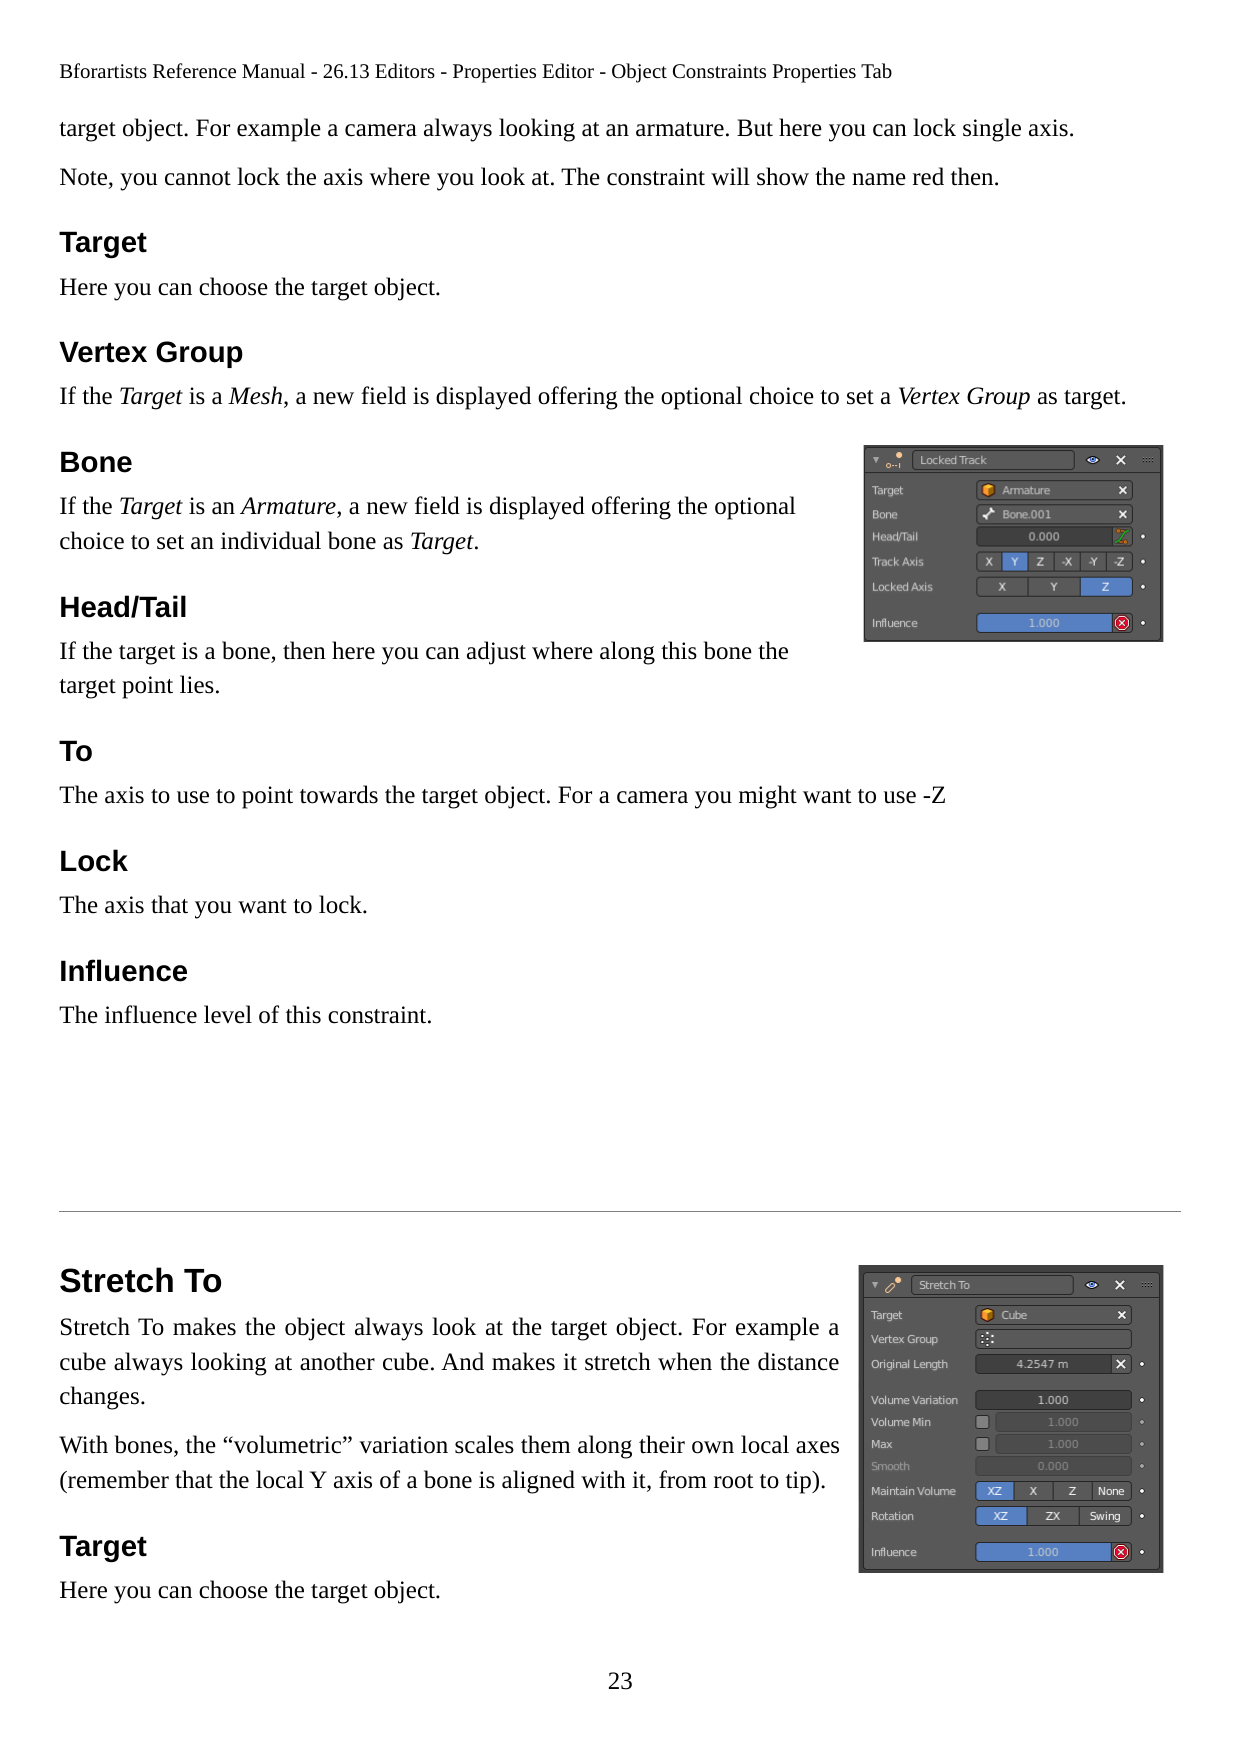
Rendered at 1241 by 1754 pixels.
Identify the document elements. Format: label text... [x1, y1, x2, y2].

subtitle To [59, 734, 1181, 768]
subtitle [1164, 589, 1181, 623]
text If the Target is an Armature, a new field is displayed offering the optional choice to set an individual bone as Target. [59, 491, 863, 554]
text The axis to use to point towards the target object. For a camera you might want to use -Z [59, 780, 1181, 809]
text Note, you cannot lock the axis where you look at. The constraint will show the name red then. [59, 162, 1181, 190]
text Stretch To makes the object always look at the target object. For example a cube always looking at another cube. And makes it stretch when the distance changes. [59, 1312, 858, 1410]
subtitle Target [59, 1528, 858, 1562]
subtitle Target [59, 225, 1181, 259]
picture [858, 1265, 1164, 1573]
text If the Target is a Mesh, a new field is displayed offering the optional choice to set a Vertex Group as target. [59, 381, 1181, 410]
subtitle Bone [59, 445, 863, 479]
subtitle Influence [59, 954, 1181, 987]
picture [863, 445, 1164, 642]
text If the target is a bone, then here you can adjust where along this bone the target point lies. [59, 636, 1181, 699]
subtitle Lock [59, 844, 1181, 877]
text target object. For example a camera always looking at an armature. But here you can lock single axis. [59, 113, 1181, 141]
text Here you can choose the target object. [59, 1575, 1181, 1603]
text The axis that you want to lock. [59, 890, 1181, 919]
text The influence level of this constraint. [59, 1000, 1181, 1029]
subtitle [1164, 1528, 1181, 1562]
subtitle Head/Tail [59, 589, 863, 623]
subtitle Vertex Group [59, 335, 1181, 369]
text Here you can choose the target object. [59, 272, 1181, 300]
text With bones, the “volumetric” variation scales them along their own local axes (remember that the local Y axis of a bone is aligned with it, from root to tip). [59, 1430, 858, 1493]
subtitle [1164, 445, 1181, 479]
subtitle Stretch To [59, 1261, 1181, 1300]
